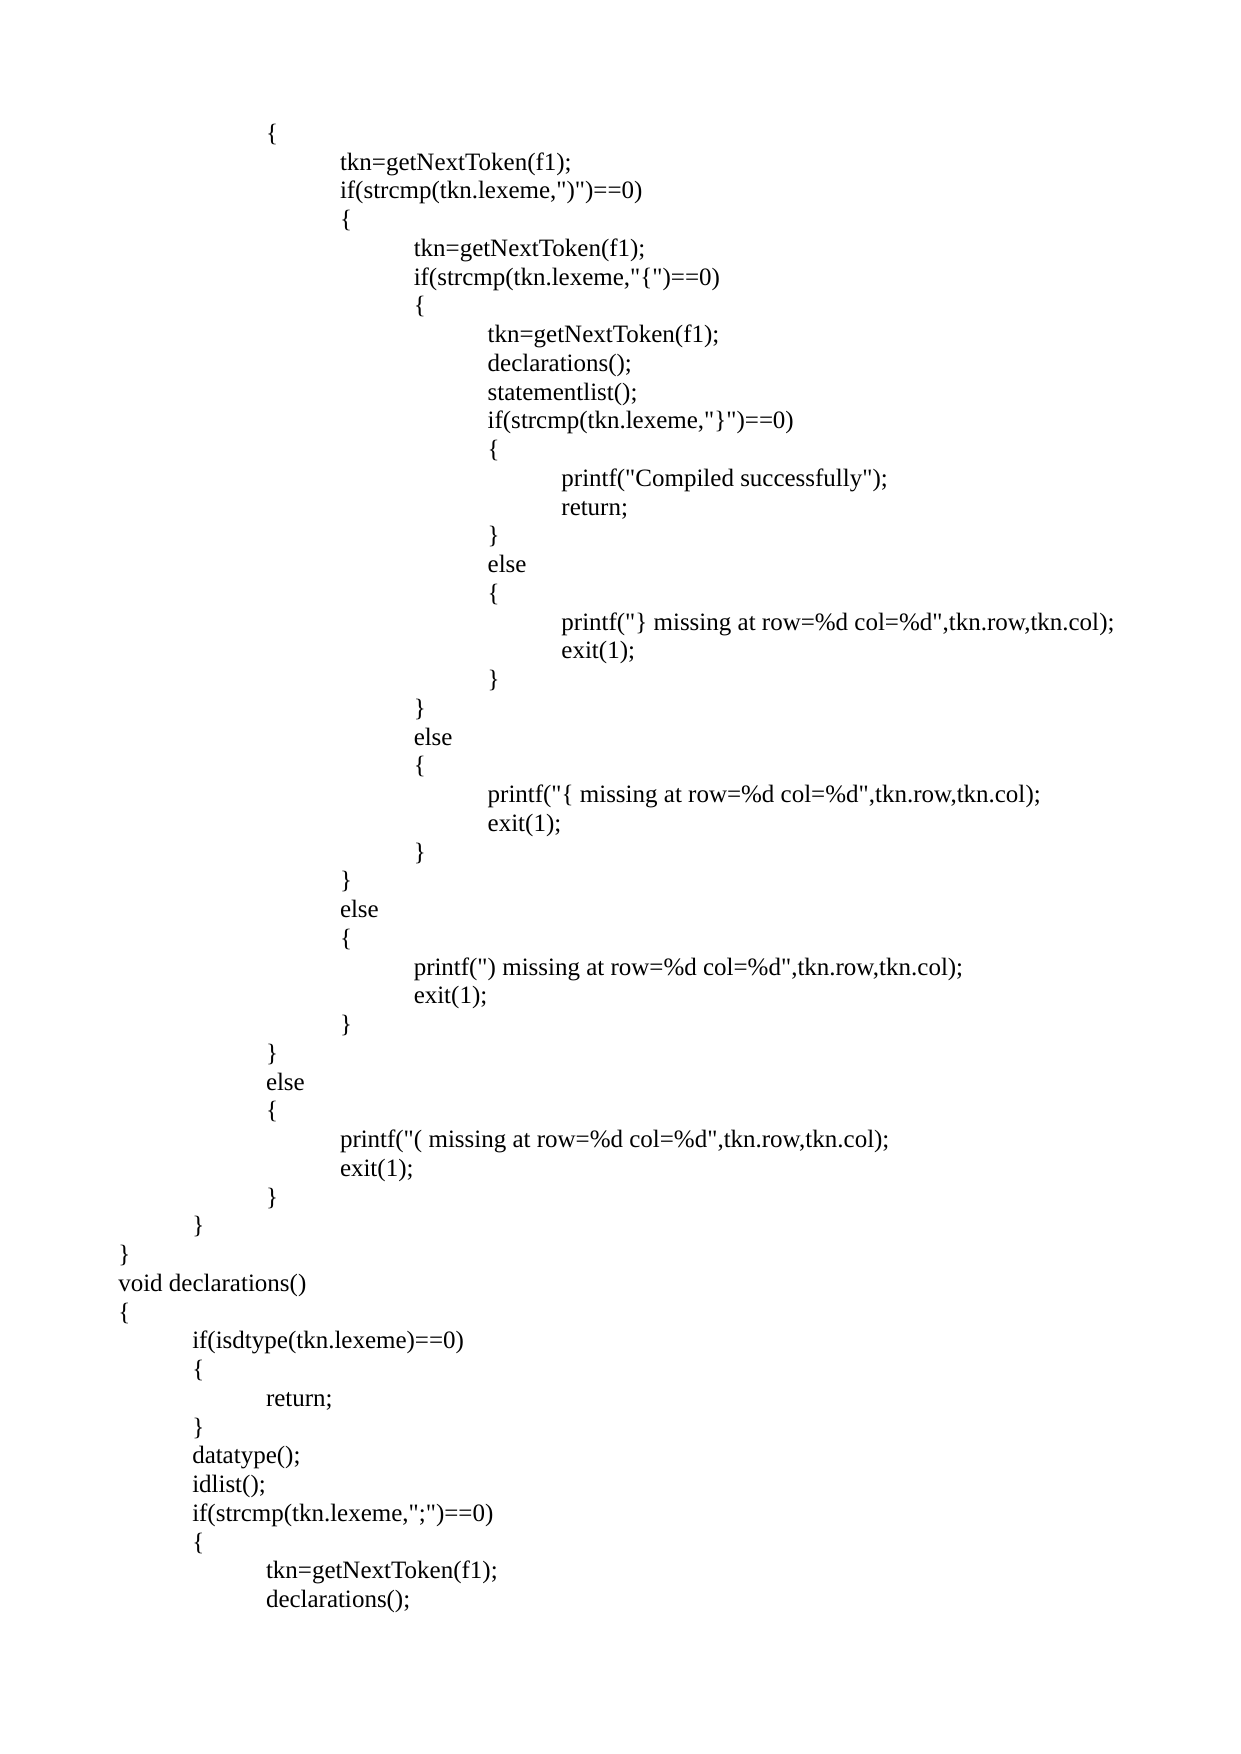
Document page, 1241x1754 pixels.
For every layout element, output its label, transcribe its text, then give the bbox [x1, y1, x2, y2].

text { [118, 923, 1122, 952]
text { [118, 204, 1122, 233]
text exit(1); [118, 636, 1122, 664]
text { [118, 1527, 1122, 1556]
text exit(1); [118, 808, 1122, 837]
text if(strcmp(tkn.lexeme,")")==0) [118, 176, 1122, 204]
text { [118, 291, 1122, 319]
text tkn=getNextToken(f1); [118, 233, 1122, 262]
text } [118, 693, 1122, 722]
text } [118, 866, 1122, 894]
text } [118, 1182, 1122, 1211]
text else [118, 1067, 1122, 1096]
text } [118, 1239, 1122, 1268]
text if(strcmp(tkn.lexeme,"{")==0) [118, 262, 1122, 291]
text else [118, 722, 1122, 751]
text idlist(); [118, 1469, 1122, 1498]
text tkn=getNextToken(f1); [118, 319, 1122, 348]
text { [118, 118, 1122, 147]
text exit(1); [118, 981, 1122, 1009]
text { [118, 1096, 1122, 1124]
text printf("Compiled successfully"); [118, 463, 1122, 492]
text else [118, 894, 1122, 923]
text { [118, 1354, 1122, 1383]
text return; [118, 1383, 1122, 1412]
text declarations(); [118, 348, 1122, 377]
text statementlist(); [118, 377, 1122, 406]
text tkn=getNextToken(f1); [118, 1556, 1122, 1584]
text printf("} missing at row=%d col=%d",tkn.row,tkn.col); [118, 607, 1122, 636]
text declarations(); [118, 1584, 1122, 1613]
text if(strcmp(tkn.lexeme,";")==0) [118, 1498, 1122, 1527]
text else [118, 549, 1122, 578]
text printf("( missing at row=%d col=%d",tkn.row,tkn.col); [118, 1124, 1122, 1153]
text } [118, 521, 1122, 549]
text { [118, 1297, 1122, 1326]
text } [118, 1038, 1122, 1067]
text if(strcmp(tkn.lexeme,"}")==0) [118, 406, 1122, 434]
text tkn=getNextToken(f1); [118, 147, 1122, 176]
text } [118, 1412, 1122, 1441]
text if(isdtype(tkn.lexeme)==0) [118, 1326, 1122, 1354]
text } [118, 664, 1122, 693]
text datatype(); [118, 1441, 1122, 1469]
text void declarations() [118, 1268, 1122, 1297]
text exit(1); [118, 1153, 1122, 1182]
text printf(") missing at row=%d col=%d",tkn.row,tkn.col); [118, 952, 1122, 981]
text printf("{ missing at row=%d col=%d",tkn.row,tkn.col); [118, 779, 1122, 808]
text { [118, 578, 1122, 607]
text return; [118, 492, 1122, 521]
text { [118, 434, 1122, 463]
text } [118, 1009, 1122, 1038]
text } [118, 837, 1122, 866]
text { [118, 751, 1122, 779]
text } [118, 1211, 1122, 1239]
